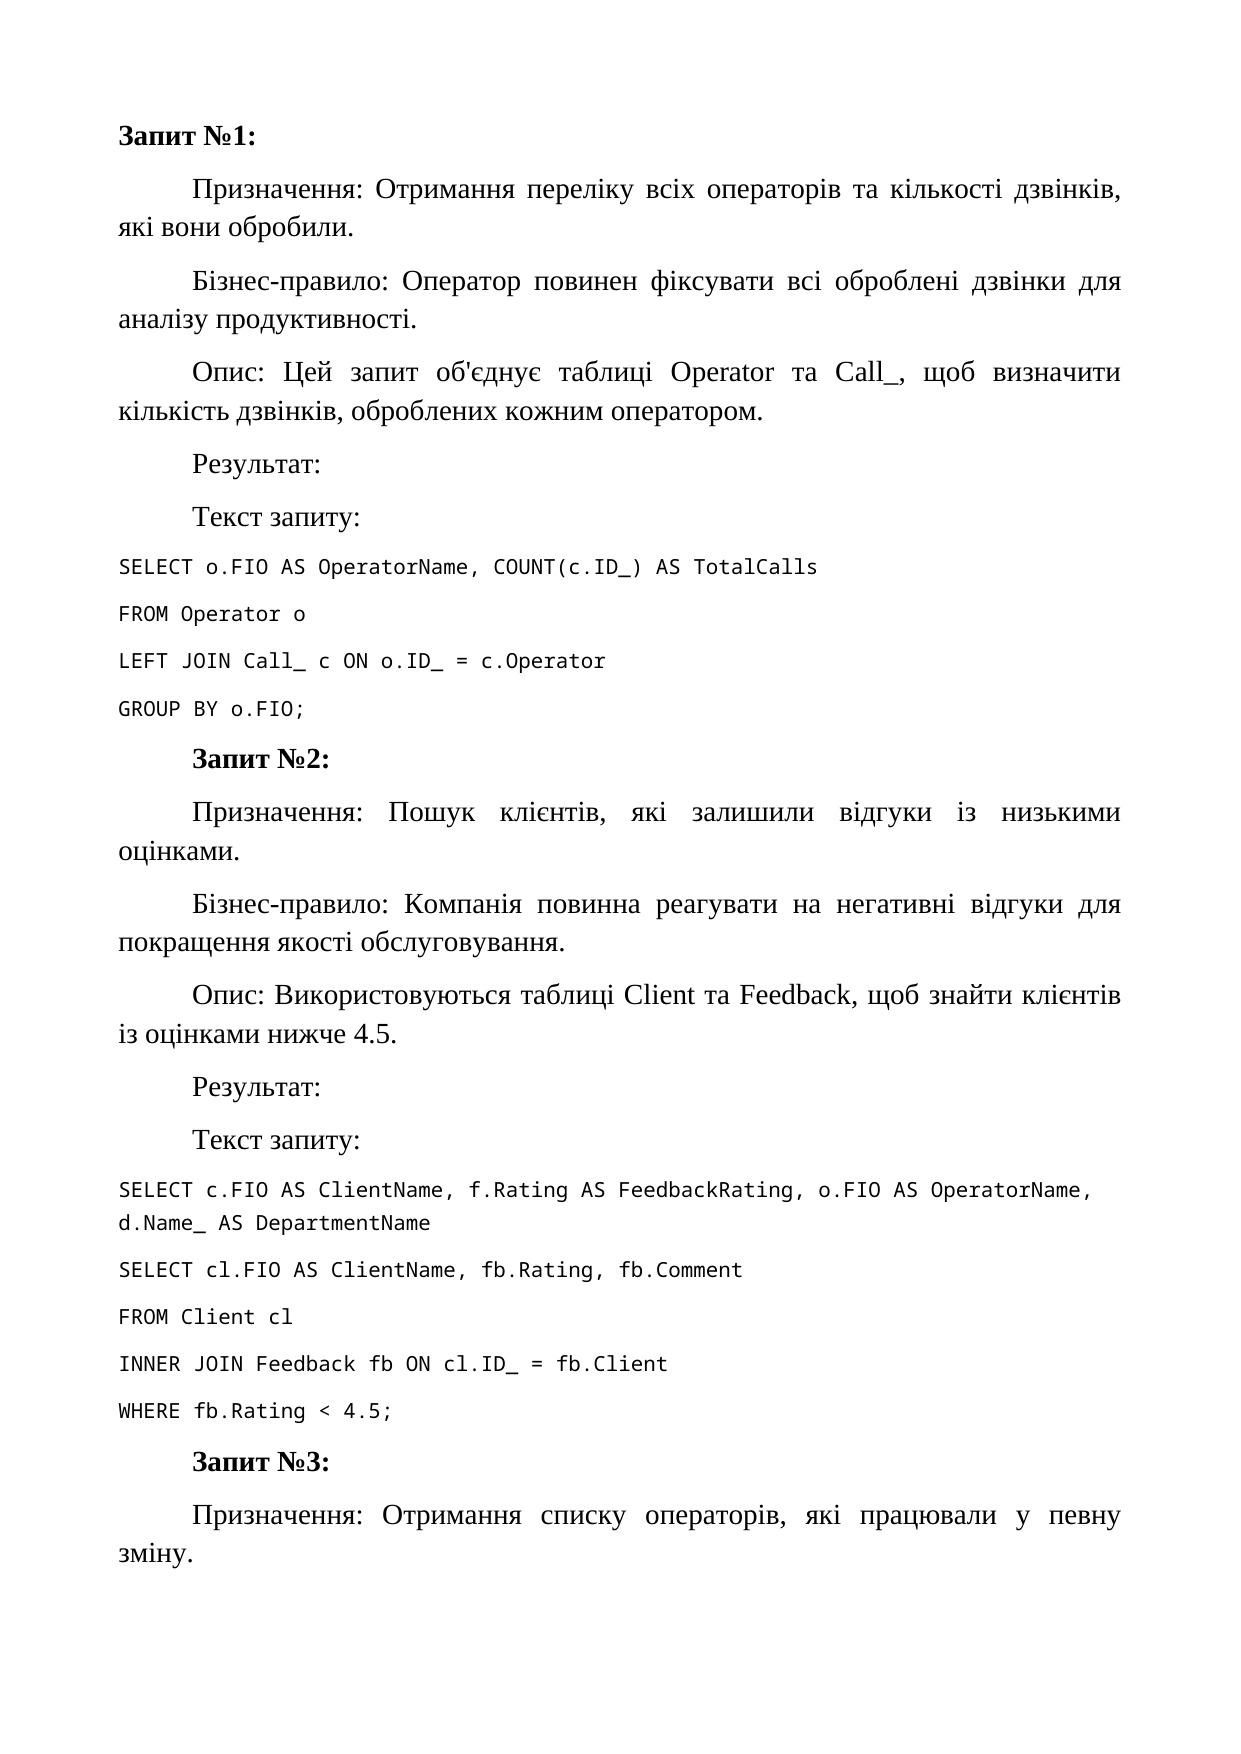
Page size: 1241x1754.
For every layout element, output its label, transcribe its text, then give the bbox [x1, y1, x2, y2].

text WHERE fb.Rating < 4.5; [118, 1397, 1122, 1425]
text Призначення: Отримання списку операторів, які працювали у певну зміну. [118, 1497, 1122, 1569]
text Опис: Цей запит об'єднує таблиці Operator та Call_, щоб визначити кількість дзвінків, оброблених кожним оператором. [118, 354, 1122, 426]
text Текст запиту: [118, 499, 1122, 533]
text FROM Client cl [118, 1302, 1122, 1331]
text Призначення: Отримання переліку всіх операторів та кількості дзвінків, які вони обробили. [118, 171, 1122, 243]
text Призначення: Пошук клієнтів, які залишили відгуки із низькими оцінками. [118, 794, 1122, 866]
text Опис: Використовуються таблиці Client та Feedback, щоб знайти клієнтів із оцінками нижче 4.5. [118, 977, 1122, 1049]
text Бізнес-правило: Оператор повинен фіксувати всі оброблені дзвінки для аналізу продуктивності. [118, 263, 1122, 335]
text FROM Operator o [118, 599, 1122, 628]
text Бізнес-правило: Компанія повинна реагувати на негативні відгуки для покращення якості обслуговування. [118, 886, 1122, 958]
text GROUP BY o.FIO; [118, 694, 1122, 722]
text SELECT c.FIO AS ClientName, f.Rating AS FeedbackRating, o.FIO AS OperatorName, d.Name_ AS DepartmentName [118, 1175, 1122, 1236]
text SELECT cl.FIO AS ClientName, fb.Rating, fb.Comment [118, 1255, 1122, 1283]
text Запит №1: [118, 118, 1122, 152]
text SELECT o.FIO AS OperatorName, COUNT(c.ID_) AS TotalCalls [118, 552, 1122, 581]
text Текст запиту: [118, 1122, 1122, 1156]
text Результат: [118, 1069, 1122, 1103]
text LEFT JOIN Call_ c ON o.ID_ = c.Operator [118, 647, 1122, 675]
text Запит №3: [118, 1444, 1122, 1477]
text Запит №2: [118, 741, 1122, 774]
text INNER JOIN Feedback fb ON cl.ID_ = fb.Client [118, 1349, 1122, 1378]
text Результат: [118, 446, 1122, 479]
